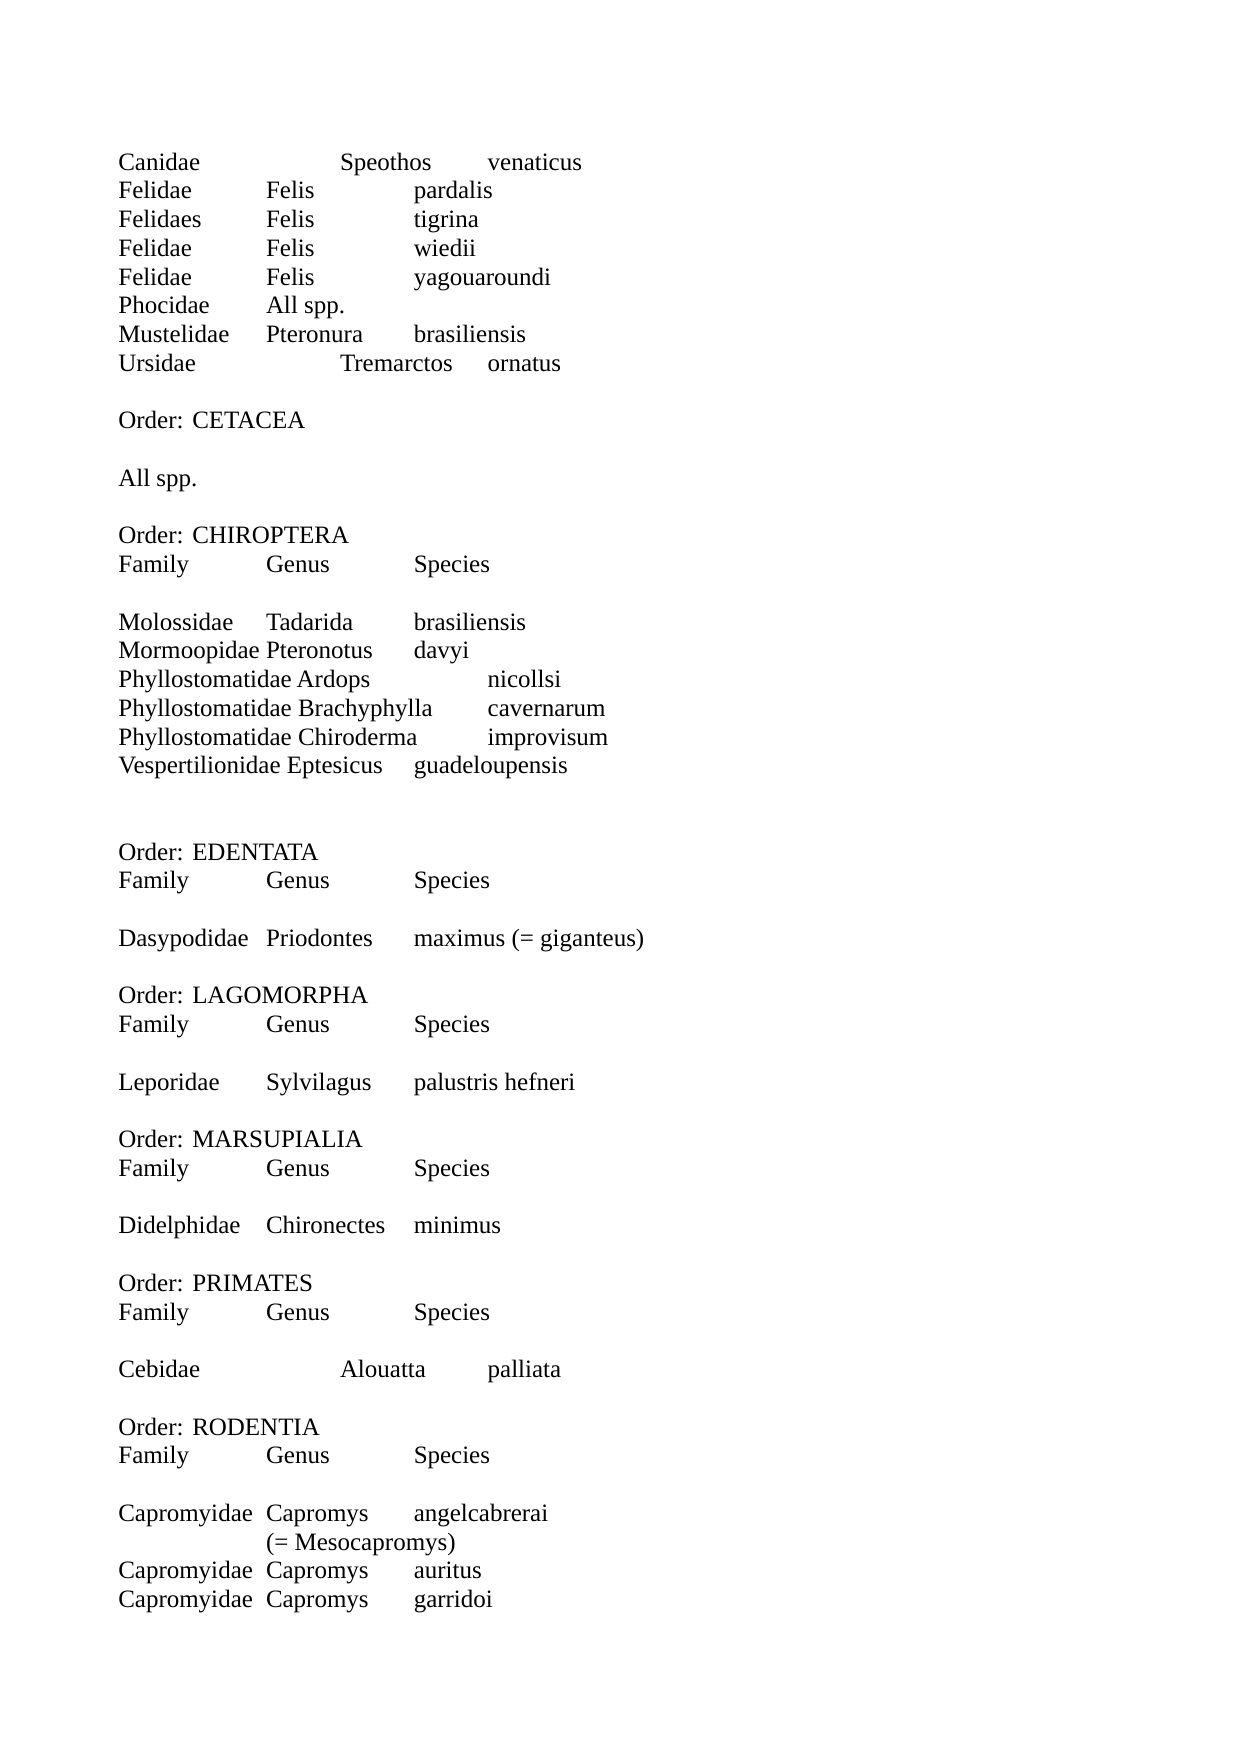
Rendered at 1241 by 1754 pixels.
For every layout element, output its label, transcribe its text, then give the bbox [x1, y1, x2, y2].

text Order: MARSUPIALIA [118, 1124, 1122, 1153]
text Mustelidae Pteronura brasiliensis [118, 319, 1122, 348]
text Leporidae Sylvilagus palustris hefneri [118, 1067, 1122, 1096]
text Phocidae All spp. [118, 291, 1122, 319]
text Capromyidae Capromys auritus [118, 1556, 1122, 1584]
text Family Genus Species [118, 866, 1122, 894]
text Order: PRIMATES [118, 1268, 1122, 1297]
text Ursidae Tremarctos ornatus [118, 348, 1122, 377]
text Order: LAGOMORPHA [118, 981, 1122, 1009]
text Phyllostomatidae Brachyphylla cavernarum [118, 693, 1122, 722]
text Felidaes Felis tigrina [118, 204, 1122, 233]
text All spp. [118, 463, 1122, 492]
text (= Mesocapromys) [118, 1527, 1122, 1556]
text Order: CHIROPTERA [118, 521, 1122, 549]
text Dasypodidae Priodontes maximus (= giganteus) [118, 923, 1122, 952]
text Cebidae Alouatta palliata [118, 1354, 1122, 1383]
text Felidae Felis pardalis [118, 176, 1122, 204]
text Vespertilionidae Eptesicus guadeloupensis [118, 751, 1122, 779]
text Capromyidae Capromys angelcabrerai [118, 1498, 1122, 1527]
text Felidae Felis wiedii [118, 233, 1122, 262]
text Didelphidae Chironectes minimus [118, 1211, 1122, 1239]
text Family Genus Species [118, 1297, 1122, 1326]
text Family Genus Species [118, 1153, 1122, 1182]
text Family Genus Species [118, 549, 1122, 578]
text Family Genus Species [118, 1009, 1122, 1038]
text Order: CETACEA [118, 406, 1122, 434]
text Phyllostomatidae Ardops nicollsi [118, 664, 1122, 693]
text Order: RODENTIA [118, 1412, 1122, 1441]
text Capromyidae Capromys garridoi [118, 1584, 1122, 1613]
text Family Genus Species [118, 1441, 1122, 1469]
text Canidae Speothos venaticus [118, 147, 1122, 176]
text Mormoopidae Pteronotus davyi [118, 636, 1122, 664]
text Order: EDENTATA [118, 837, 1122, 866]
text Phyllostomatidae Chiroderma improvisum [118, 722, 1122, 751]
text Felidae Felis yagouaroundi [118, 262, 1122, 291]
text Molossidae Tadarida brasiliensis [118, 607, 1122, 636]
